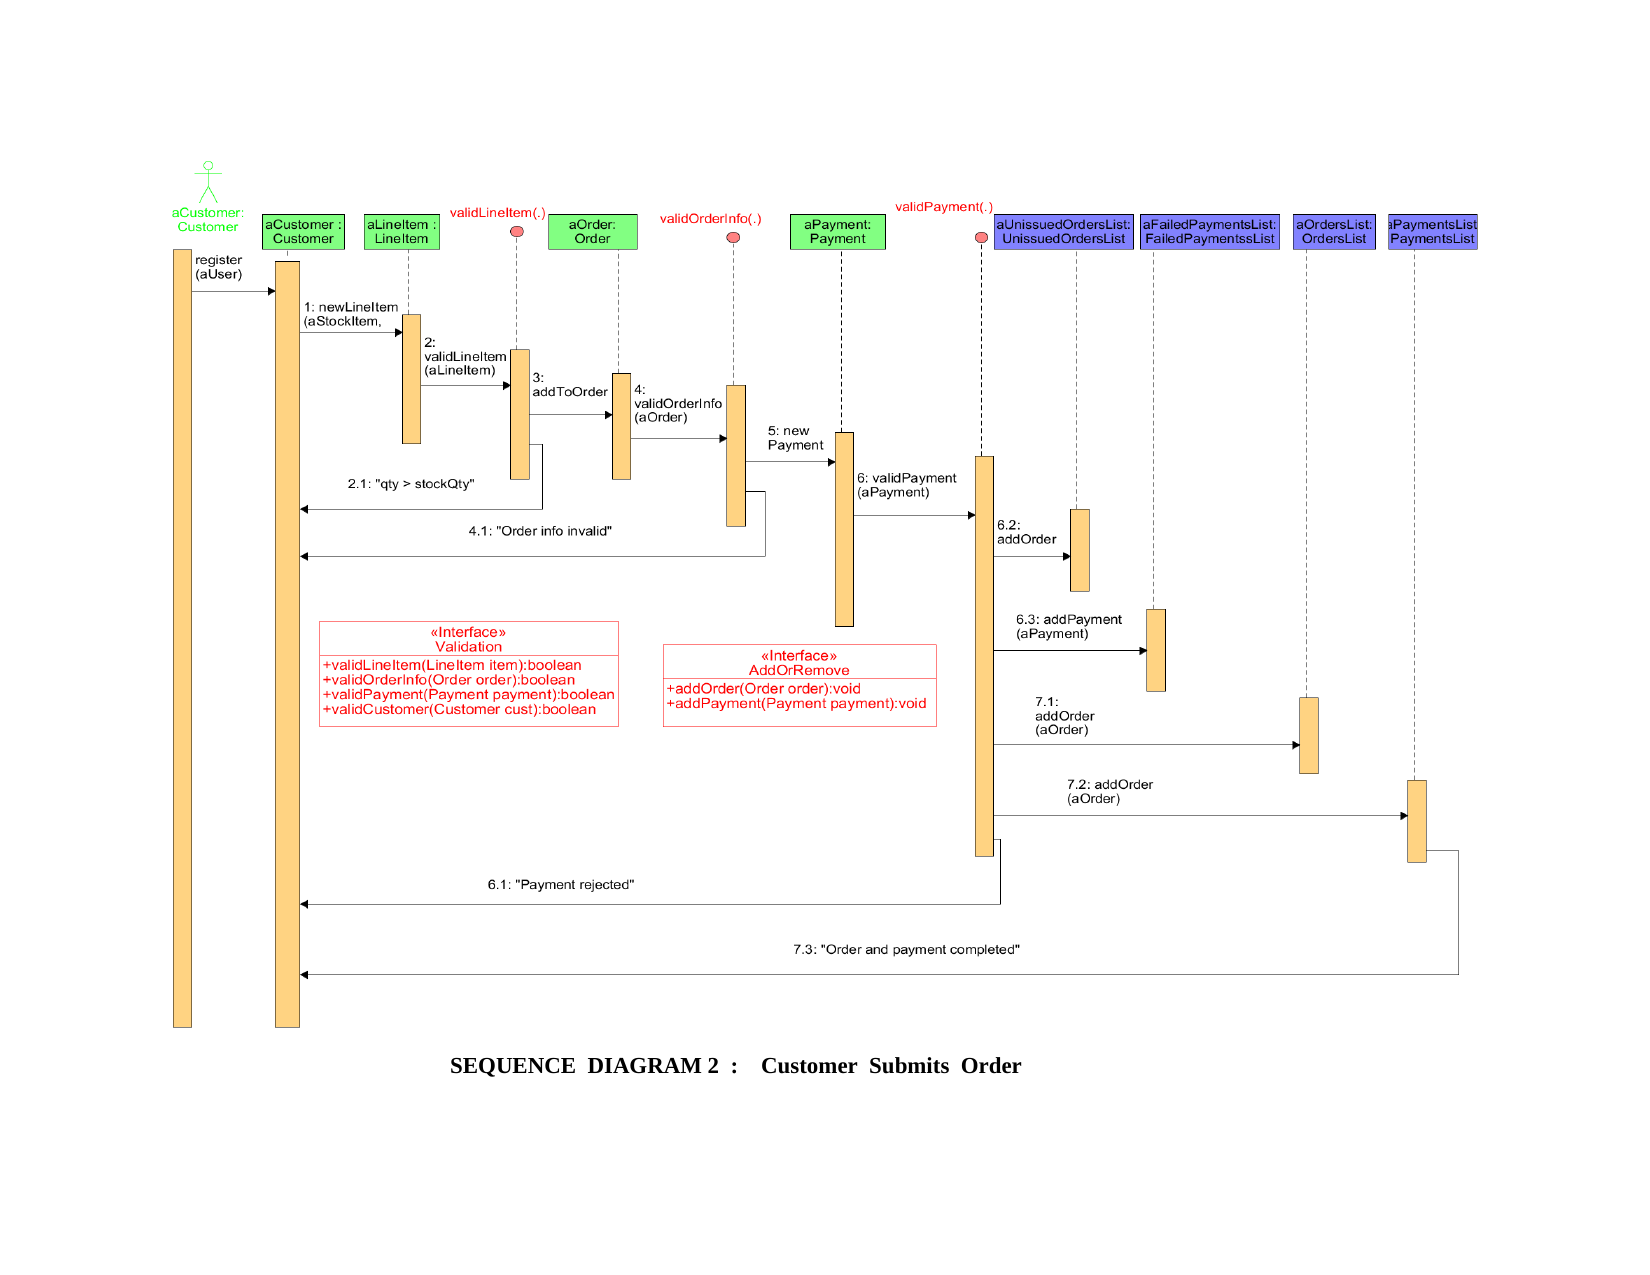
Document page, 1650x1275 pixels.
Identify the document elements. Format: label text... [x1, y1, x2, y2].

text SEQUENCE DIAGRAM 2 : Customer Submits Order [150, 150, 1500, 1078]
